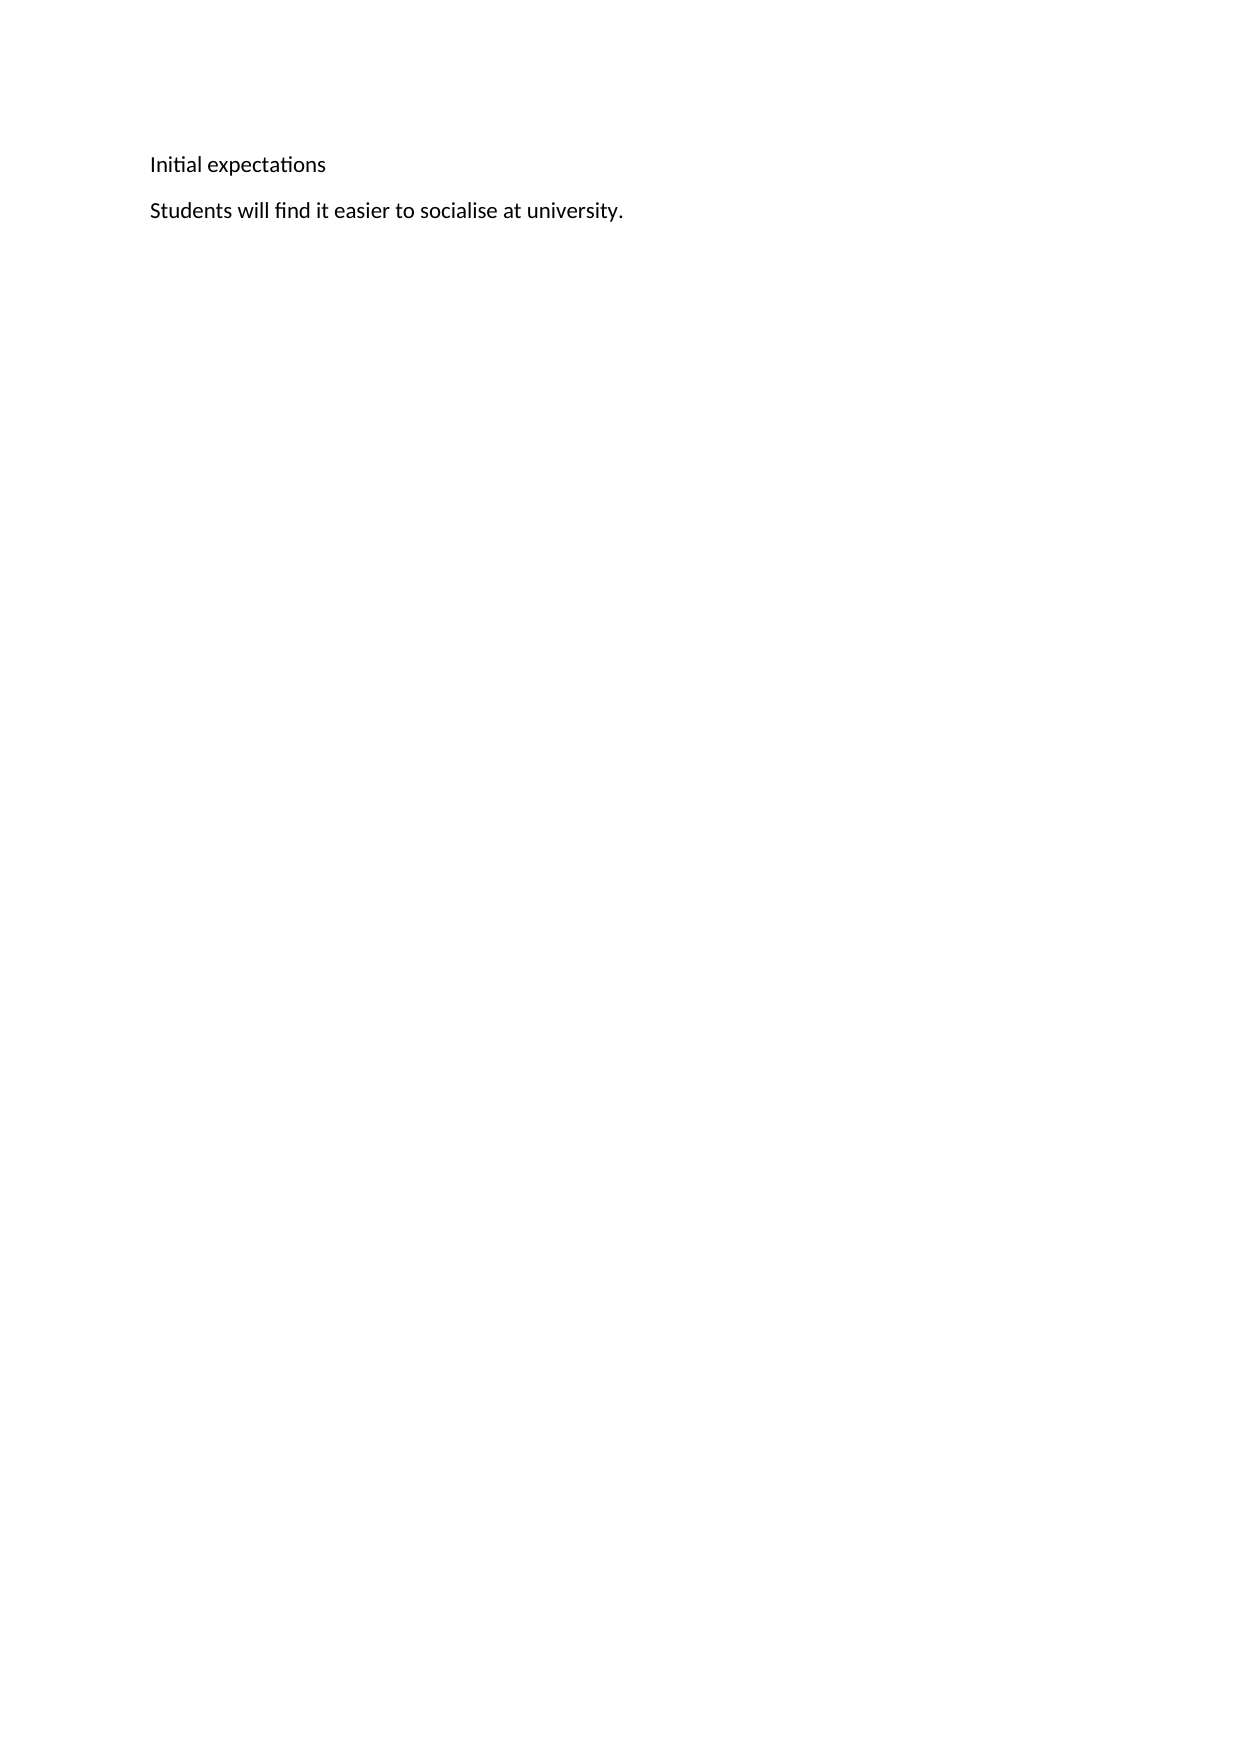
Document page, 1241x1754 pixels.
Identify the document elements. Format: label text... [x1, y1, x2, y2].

text Initial expectations [150, 150, 1090, 178]
text Students will find it easier to socialise at university. [150, 197, 1090, 224]
